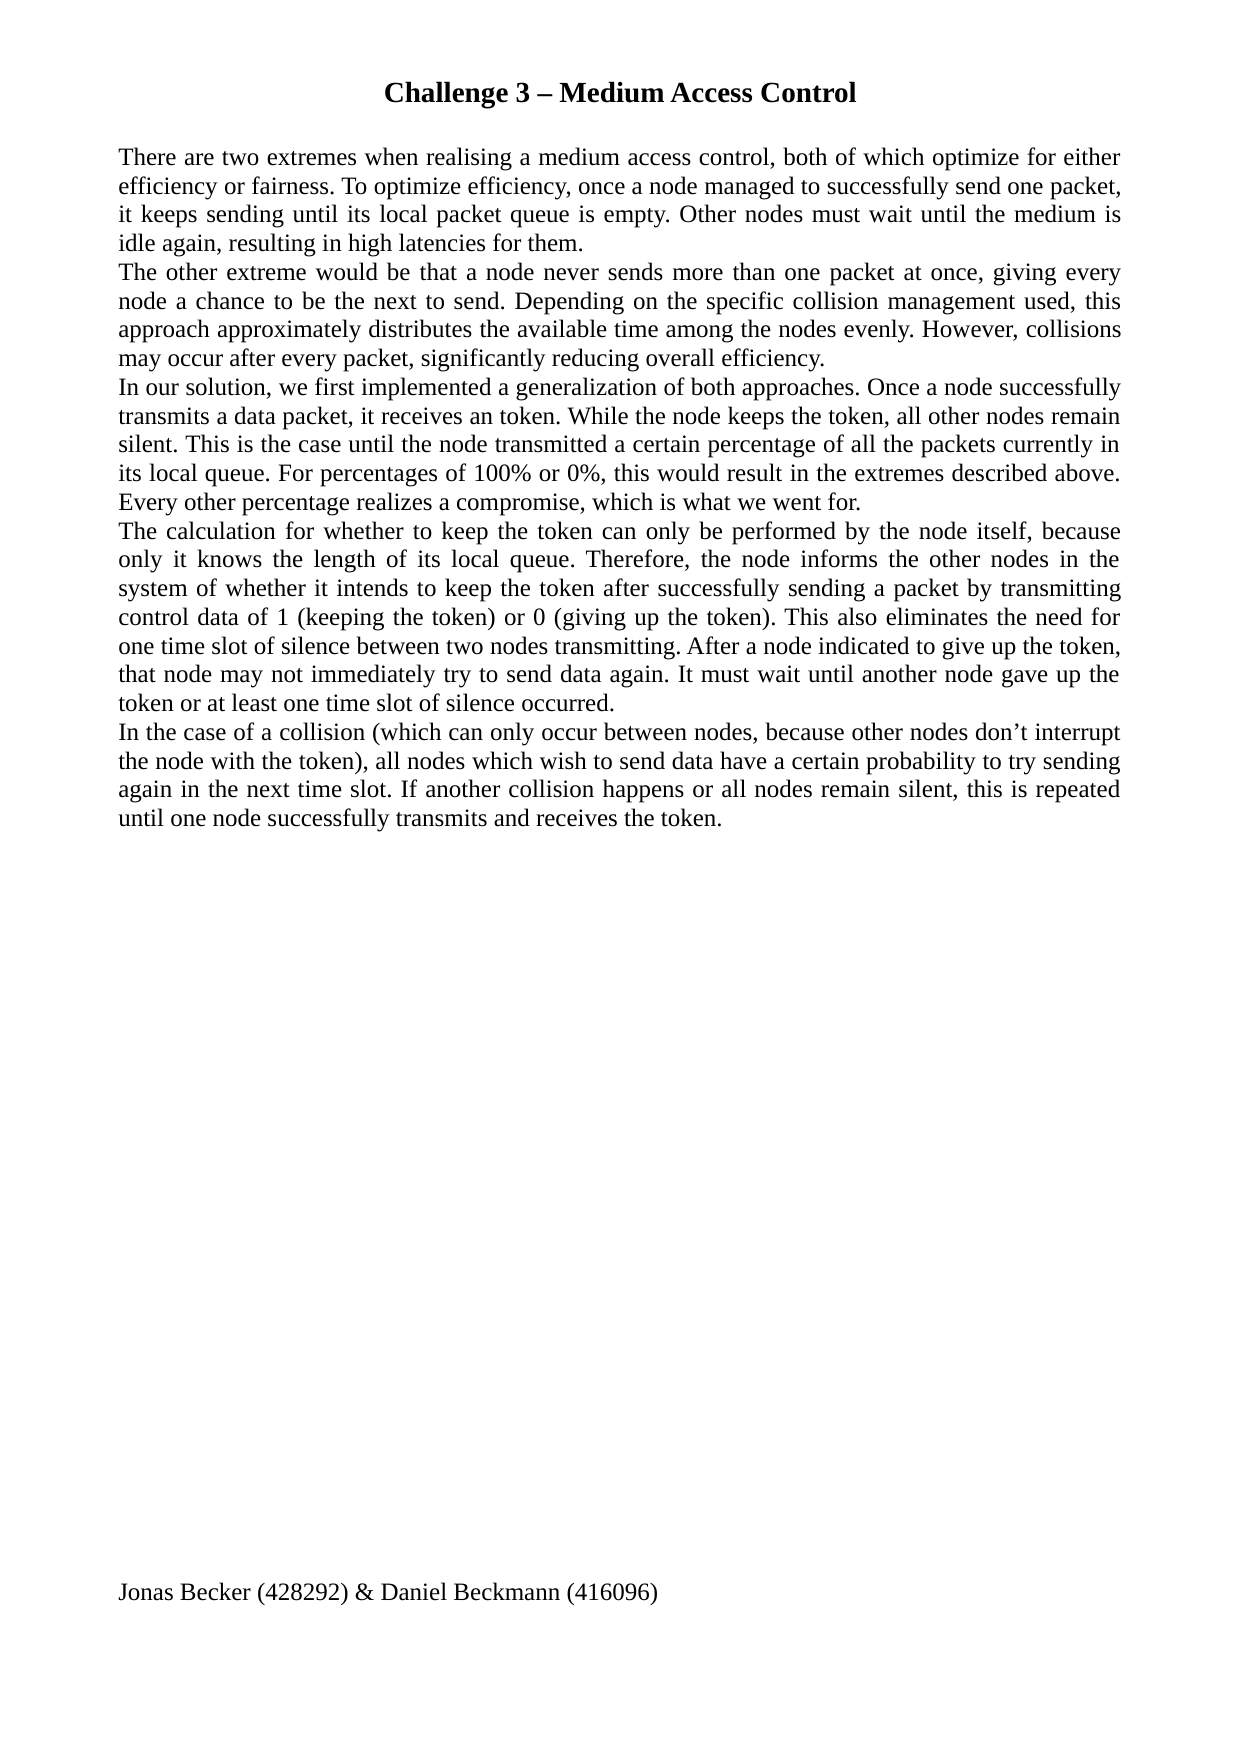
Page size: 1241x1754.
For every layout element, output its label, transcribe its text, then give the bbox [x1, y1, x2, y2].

text There are two extremes when realising a medium access control, both of which optimize for either efficiency or fairness. To optimize efficiency, once a node managed to successfully send one packet, it keeps sending until its local packet queue is empty. Other nodes must wait until the medium is idle again, resulting in high latencies for them. [118, 142, 1122, 257]
text In the case of a collision (which can only occur between nodes, because other nodes don’t interrupt the node with the token), all nodes which wish to send data have a certain probability to try sending again in the next time slot. If another collision happens or all nodes remain silent, this is repeated until one node successfully transmits and receives the token. [118, 717, 1122, 832]
text Challenge 3 – Medium Access Control [118, 75, 1122, 108]
text In our solution, we first implemented a generalization of both approaches. Once a node successfully transmits a data packet, it receives an token. While the node keeps the token, all other nodes remain silent. This is the case until the node transmitted a certain percentage of all the packets currently in its local queue. For percentages of 100% or 0%, this would result in the extremes described above. Every other percentage realizes a compromise, which is what we went for. [118, 372, 1122, 516]
text The other extreme would be that a node never sends more than one packet at once, giving every node a chance to be the next to send. Depending on the specific collision management used, this approach approximately distributes the available time among the nodes evenly. However, collisions may occur after every packet, significantly reducing overall efficiency. [118, 257, 1122, 372]
text The calculation for whether to keep the token can only be performed by the node itself, because only it knows the length of its local queue. Therefore, the node informs the other nodes in the system of whether it intends to keep the token after successfully sending a packet by transmitting control data of 1 (keeping the token) or 0 (giving up the token). This also eliminates the need for one time slot of silence between two nodes transmitting. After a node indicated to give up the token, that node may not immediately try to send data again. It must wait until another node gave up the token or at least one time slot of silence occurred. [118, 516, 1122, 717]
